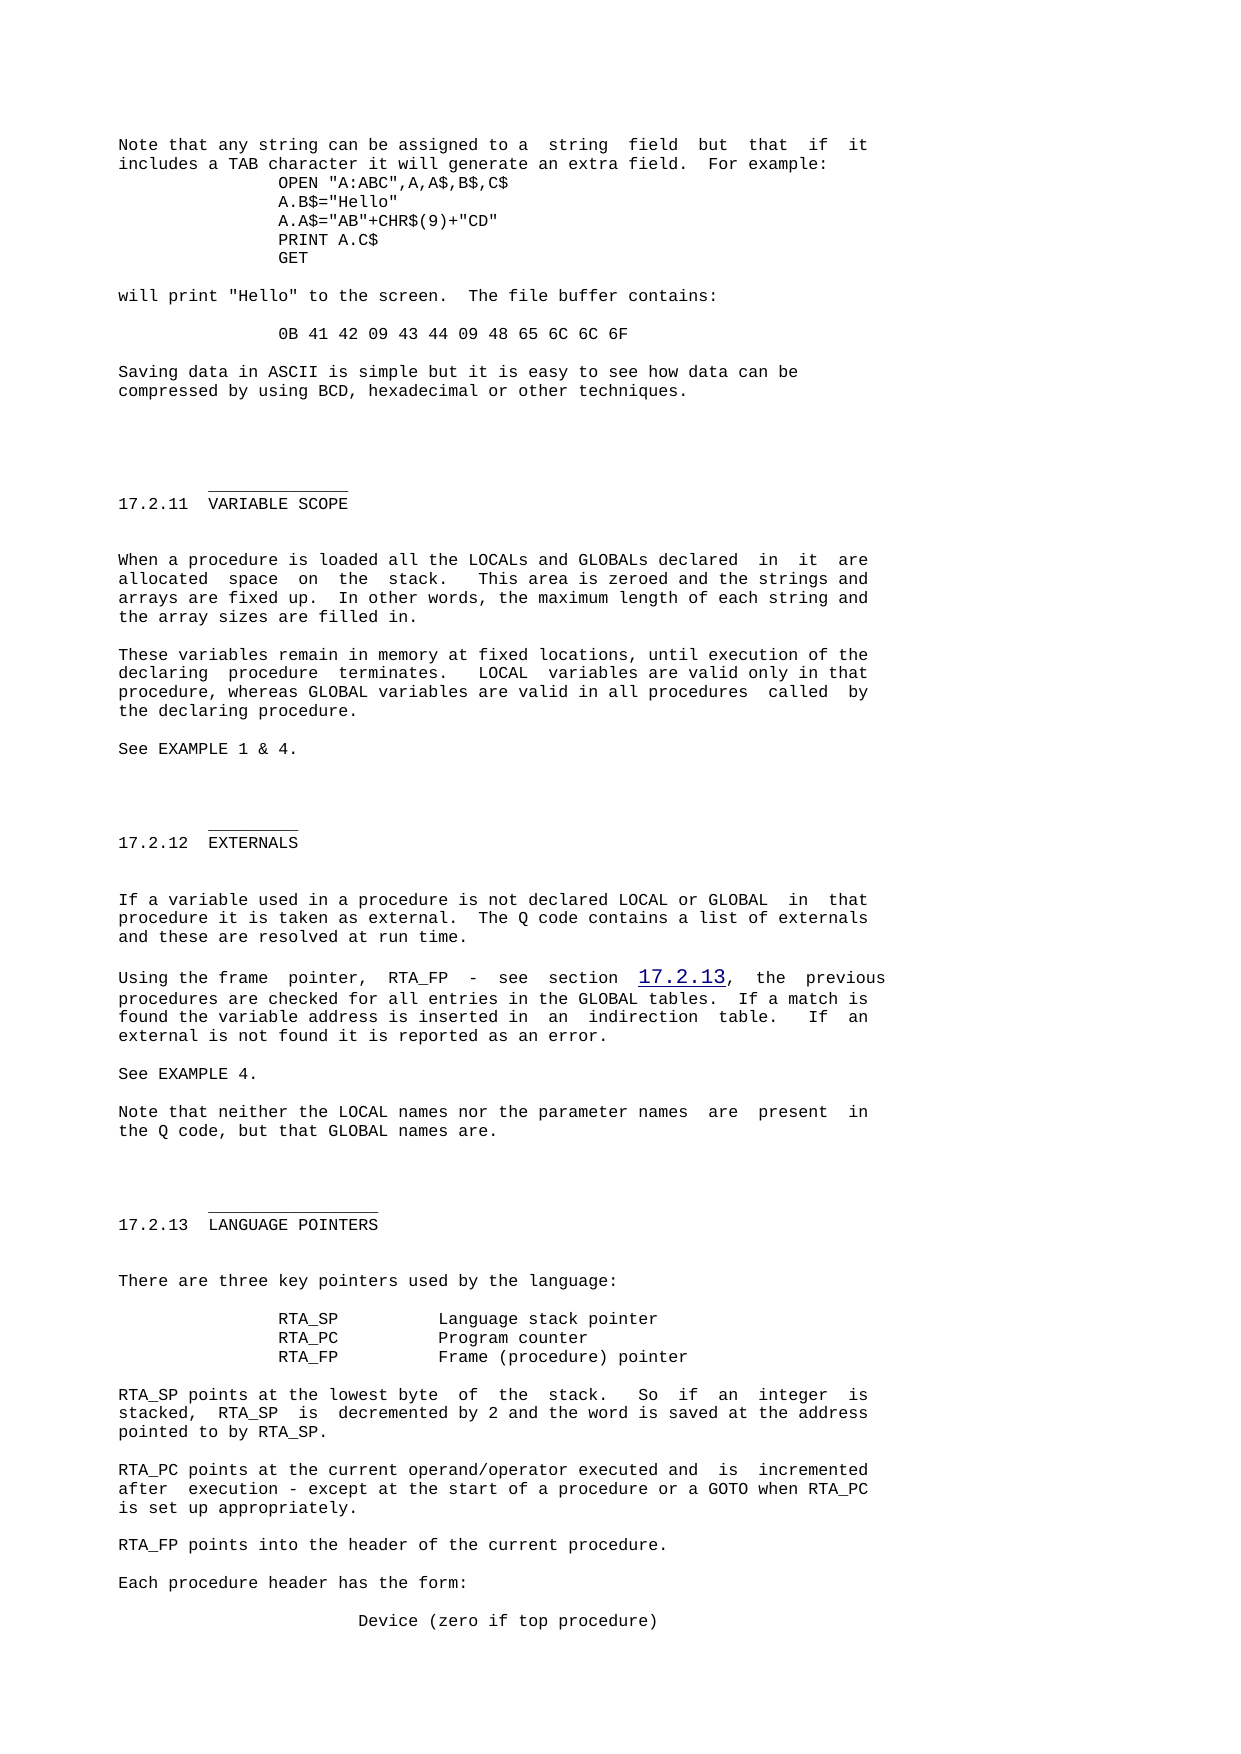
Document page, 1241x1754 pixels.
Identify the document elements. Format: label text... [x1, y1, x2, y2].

text will print "Hello" to the screen. The file buffer contains: [118, 288, 1122, 307]
text These variables remain in memory at fixed locations, until execution of the [118, 646, 1122, 665]
text _________ [118, 816, 1122, 834]
text declaring procedure terminates. LOCAL variables are valid only in that [118, 665, 1122, 684]
text RTA_FP points into the header of the current procedure. [118, 1537, 1122, 1556]
text A.A$="AB"+CHR$(9)+"CD" [118, 212, 1122, 231]
text _________________ [118, 1198, 1122, 1216]
text external is not found it is reported as an error. [118, 1028, 1122, 1047]
text OPEN "A:ABC",A,A$,B$,C$ [118, 175, 1122, 193]
text and these are resolved at run time. [118, 929, 1122, 948]
text the array sizes are filled in. [118, 608, 1122, 627]
text 17.2.11 VARIABLE SCOPE [118, 495, 1122, 514]
text the declaring procedure. [118, 703, 1122, 721]
text includes a TAB character it will generate an extra field. For example: [118, 156, 1122, 175]
text arrays are fixed up. In other words, the maximum length of each string and [118, 589, 1122, 608]
text If a variable used in a procedure is not declared LOCAL or GLOBAL in that [118, 891, 1122, 910]
text When a procedure is loaded all the LOCALs and GLOBALs declared in it are [118, 552, 1122, 571]
text RTA_PC points at the current operand/operator executed and is incremented [118, 1462, 1122, 1480]
text compressed by using BCD, hexadecimal or other techniques. [118, 382, 1122, 401]
text pointed to by RTA_SP. [118, 1424, 1122, 1443]
text 0B 41 42 09 43 44 09 48 65 6C 6C 6F [118, 326, 1122, 344]
text procedure it is taken as external. The Q code contains a list of externals [118, 910, 1122, 929]
text RTA_SP Language stack pointer [118, 1311, 1122, 1329]
text RTA_SP points at the lowest byte of the stack. So if an integer is [118, 1386, 1122, 1405]
text RTA_PC Program counter [118, 1329, 1122, 1348]
text after execution - except at the start of a procedure or a GOTO when RTA_PC [118, 1480, 1122, 1499]
text See EXAMPLE 1 & 4. [118, 740, 1122, 759]
text ______________ [118, 476, 1122, 495]
text Saving data in ASCII is simple but it is easy to see how data can be [118, 363, 1122, 382]
text 17.2.13 LANGUAGE POINTERS [118, 1216, 1122, 1235]
text Using the frame pointer, RTA_FP - see section 17.2.13, the previous [118, 967, 1122, 990]
text PRINT A.C$ [118, 231, 1122, 250]
text 17.2.12 EXTERNALS [118, 834, 1122, 853]
text procedure, whereas GLOBAL variables are valid in all procedures called by [118, 684, 1122, 703]
text Note that any string can be assigned to a string field but that if it [118, 137, 1122, 156]
text Each procedure header has the form: [118, 1575, 1122, 1593]
text is set up appropriately. [118, 1499, 1122, 1518]
text GET [118, 250, 1122, 269]
text found the variable address is inserted in an indirection table. If an [118, 1009, 1122, 1028]
text procedures are checked for all entries in the GLOBAL tables. If a match is [118, 990, 1122, 1009]
text Note that neither the LOCAL names nor the parameter names are present in [118, 1103, 1122, 1122]
text allocated space on the stack. This area is zeroed and the strings and [118, 571, 1122, 589]
text There are three key pointers used by the language: [118, 1273, 1122, 1292]
text the Q code, but that GLOBAL names are. [118, 1122, 1122, 1141]
text Device (zero if top procedure) [118, 1612, 1122, 1631]
text A.B$="Hello" [118, 193, 1122, 212]
text RTA_FP Frame (procedure) pointer [118, 1348, 1122, 1367]
text stacked, RTA_SP is decremented by 2 and the word is saved at the address [118, 1405, 1122, 1424]
text See EXAMPLE 4. [118, 1066, 1122, 1084]
